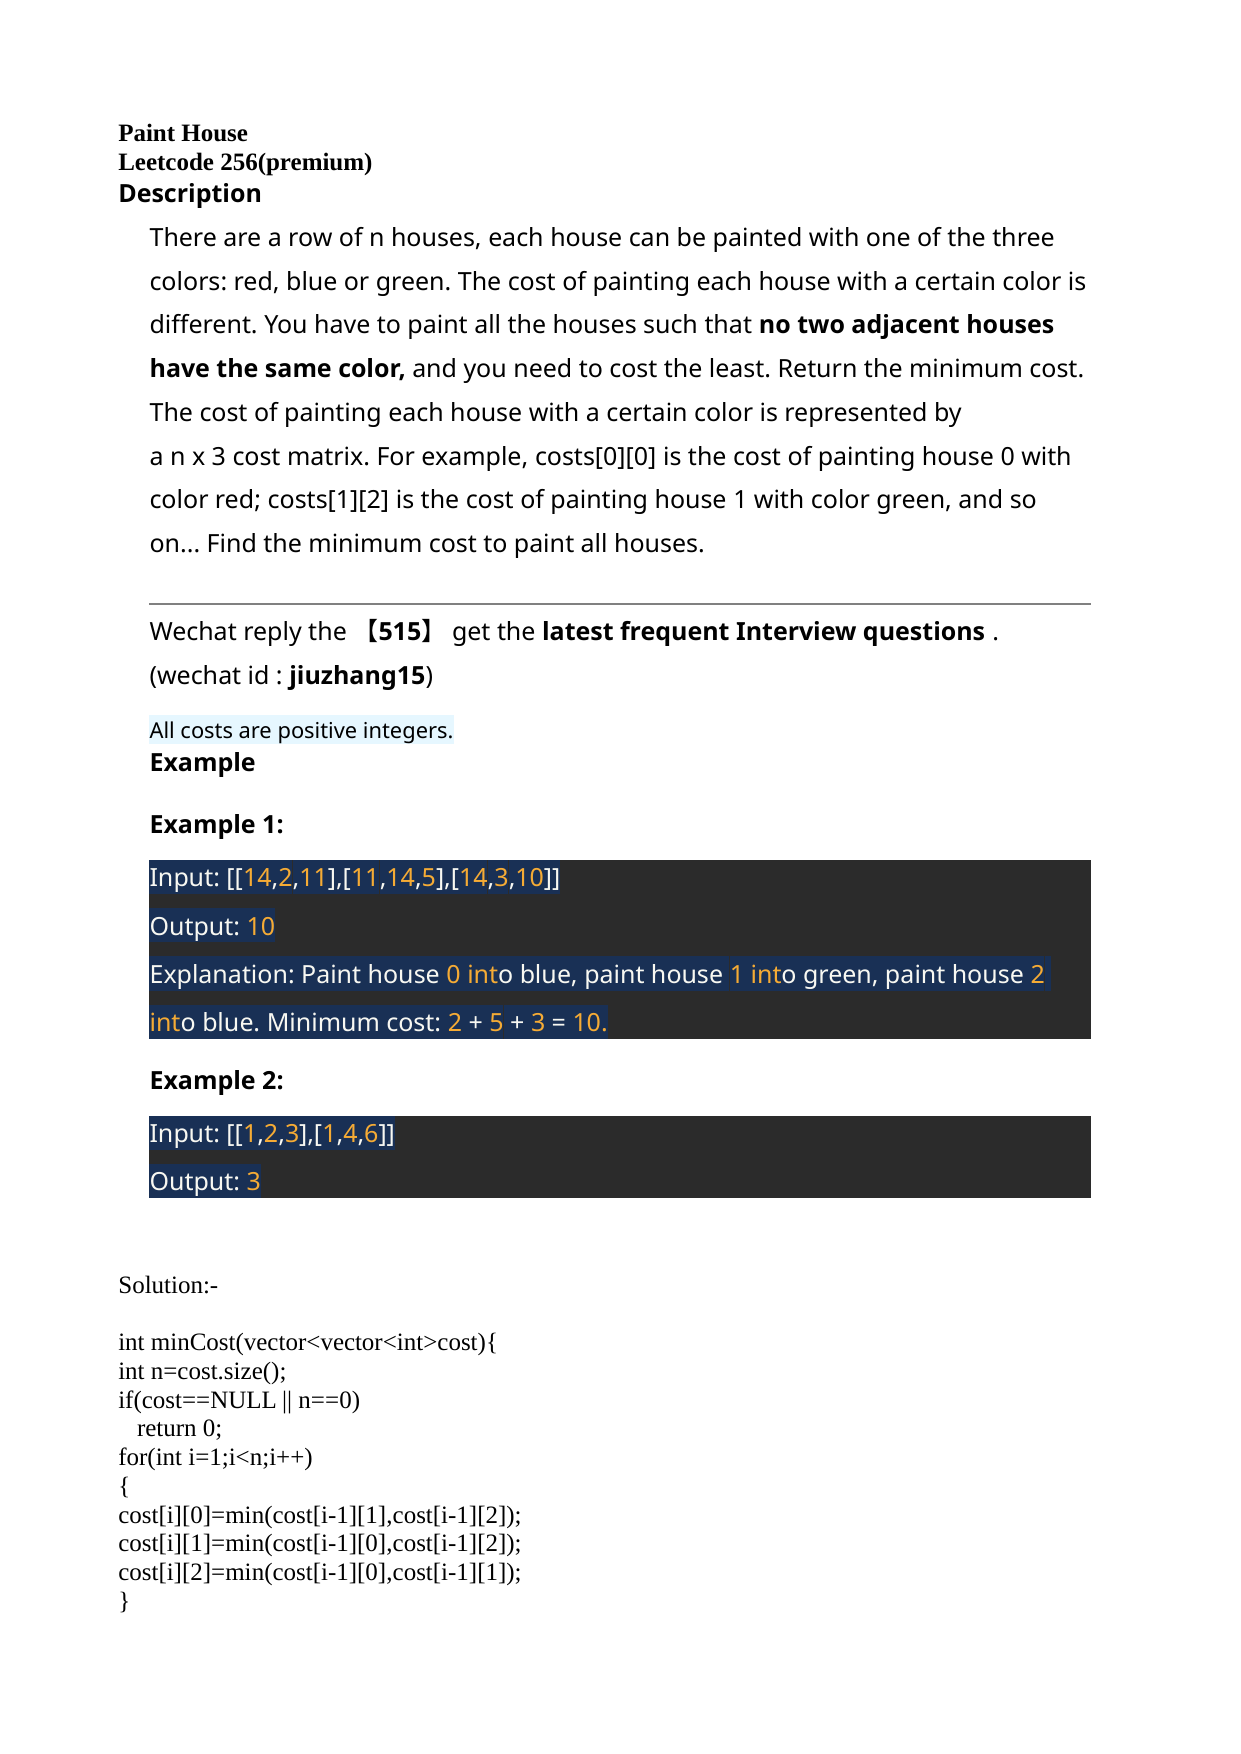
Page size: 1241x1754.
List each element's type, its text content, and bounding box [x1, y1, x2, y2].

text Description [118, 176, 1122, 210]
text Example [149, 744, 1091, 778]
text There are a row of n houses, each house can be painted with one of the three colors: red, blue or green. The cost of painting each house with a certain color is different. You have to paint all the houses such that no two adjacent houses have the same color, and you need to cost the least. Return the minimum cost. [149, 210, 1091, 385]
text Wechat reply the 【515】 get the latest frequent Interview questions . (wechat id : jiuzhang15) [149, 605, 1091, 691]
text cost[i][0]=min(cost[i-1][1],cost[i-1][2]); [118, 1500, 1122, 1528]
text Input: [[1,2,3],[1,4,6]] [149, 1116, 1091, 1150]
text The cost of painting each house with a certain color is represented by a n x 3 cost matrix. For example, costs[0][0] is the cost of painting house 0 with color red; costs[1][2] is the cost of painting house 1 with color green, and so on... Find the minimum cost to paint all houses. [149, 385, 1091, 560]
text return 0; [118, 1413, 1122, 1442]
text cost[i][1]=min(cost[i-1][0],cost[i-1][2]); [118, 1528, 1122, 1557]
text Leetcode 256(premium) [118, 147, 1122, 176]
text if(cost==NULL || n==0) [118, 1385, 1122, 1413]
text Explanation: Paint house 0 into blue, paint house 1 into green, paint house 2 into blue. Minimum cost: 2 + 5 + 3 = 10. [149, 956, 1091, 1039]
text Input: [[14,2,11],[11,14,5],[14,3,10]] [149, 860, 1091, 894]
text cost[i][2]=min(cost[i-1][0],cost[i-1][1]); [118, 1557, 1122, 1586]
text { [118, 1471, 1122, 1500]
text Solution:- [118, 1270, 1122, 1298]
text } [118, 1586, 1122, 1615]
text All costs are positive integers. [149, 710, 1091, 744]
text Example 2: [149, 1053, 1091, 1097]
text Example 1: [149, 797, 1091, 841]
text Paint House [118, 118, 1122, 147]
text Output: 10 [149, 908, 1091, 942]
text int minCost(vector<vector<int>cost){ [118, 1327, 1122, 1356]
text int n=cost.size(); [118, 1356, 1122, 1385]
text for(int i=1;i<n;i++) [118, 1442, 1122, 1471]
text Output: 3 [149, 1164, 1091, 1198]
